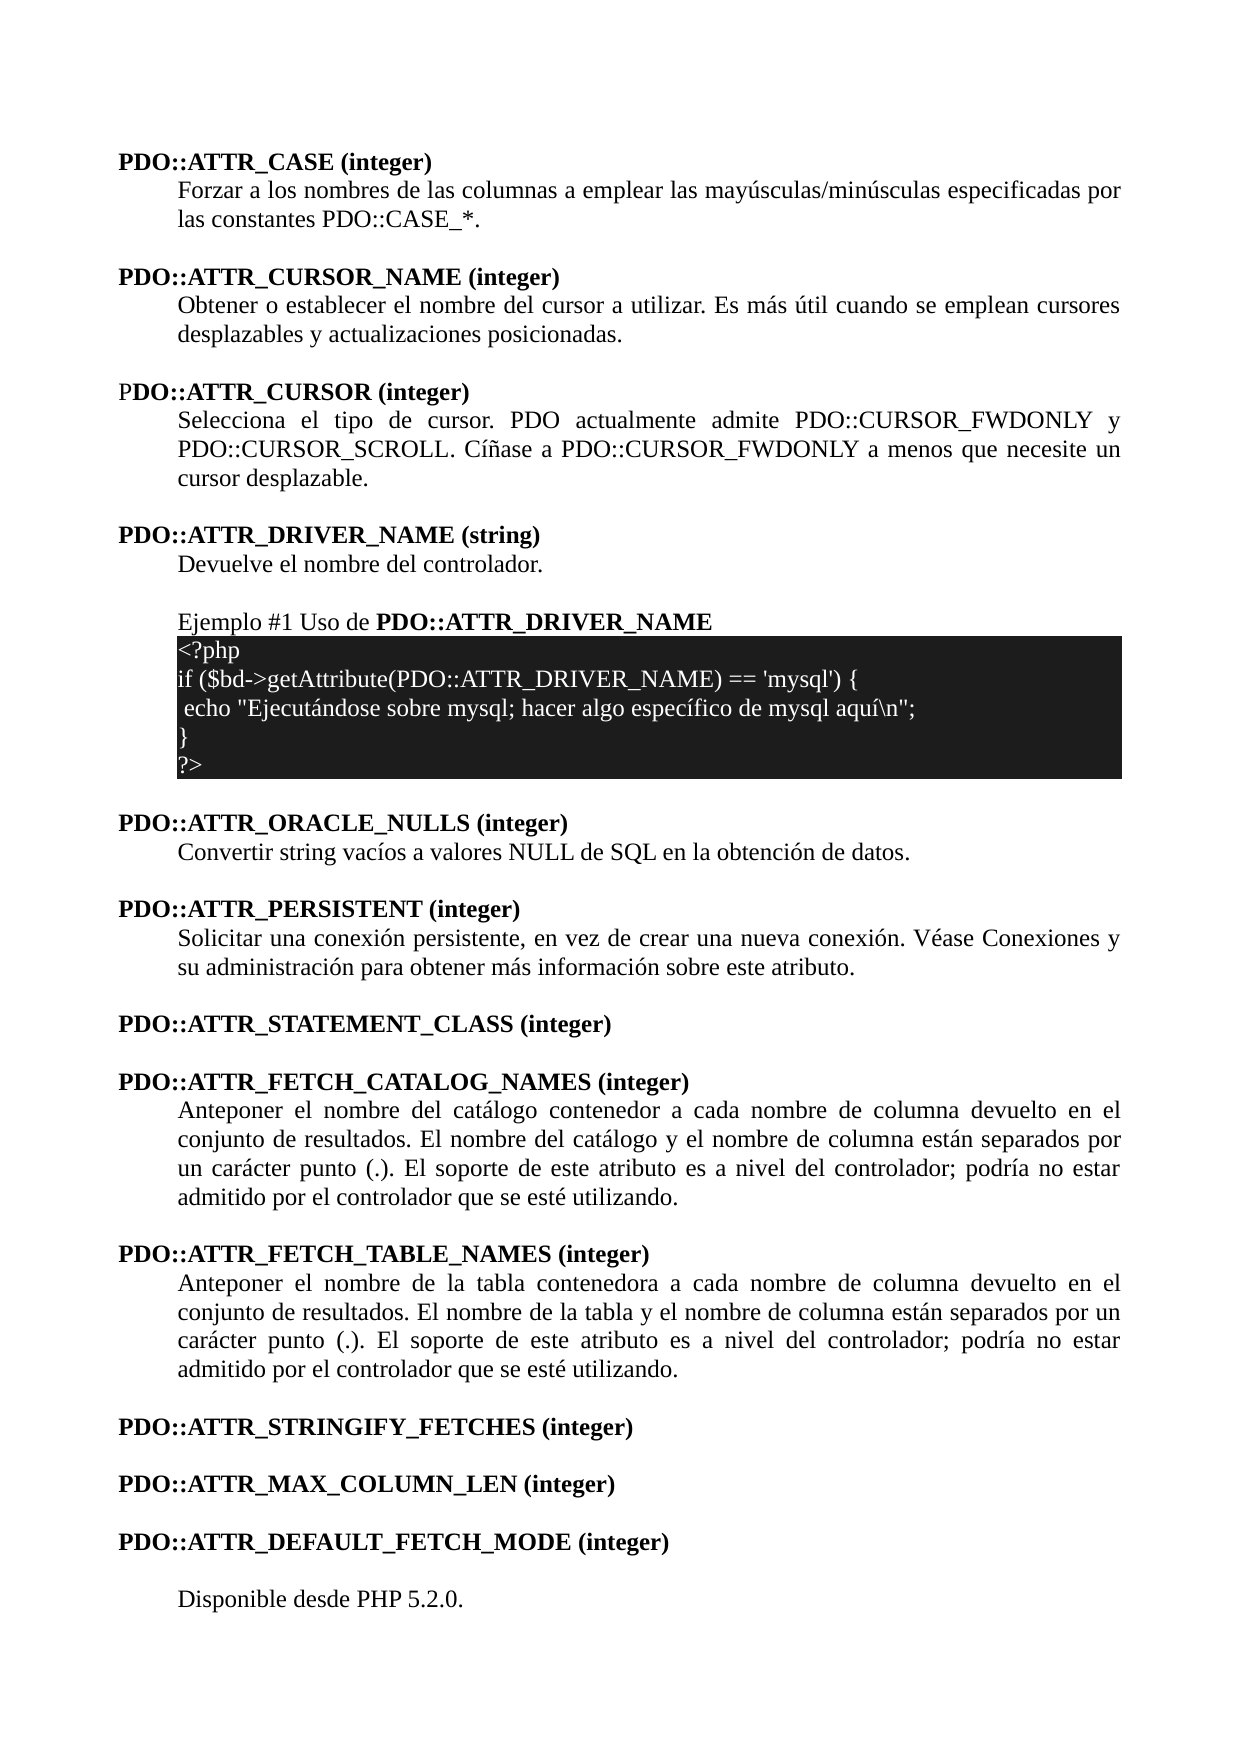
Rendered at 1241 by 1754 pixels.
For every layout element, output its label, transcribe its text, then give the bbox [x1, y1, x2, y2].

list Anteponer el nombre de la tabla contenedora a cada nombre de columna devuelto en el conjunto de resultados. El nombre de la tabla y el nombre de columna están separados por un carácter punto (.). El soporte de este atributo es a nivel del controlador; podría no estar admitido por el controlador que se esté utilizando. [177, 1268, 1122, 1383]
list Solicitar una conexión persistente, en vez de crear una nueva conexión. Véase Conexiones y su administración para obtener más información sobre este atributo. [177, 923, 1122, 981]
subtitle PDO::ATTR_CURSOR (integer) [118, 377, 1122, 406]
subtitle PDO::ATTR_FETCH_CATALOG_NAMES (integer) [118, 1067, 1122, 1096]
list Convertir string vacíos a valores NULL de SQL en la obtención de datos. [177, 837, 1122, 866]
list Devuelve el nombre del controlador. [177, 549, 1122, 578]
subtitle PDO::ATTR_DRIVER_NAME (string) [118, 521, 1122, 549]
subtitle PDO::ATTR_CASE (integer) [118, 147, 1122, 176]
subtitle PDO::ATTR_DEFAULT_FETCH_MODE (integer) [118, 1527, 1122, 1556]
list Selecciona el tipo de cursor. PDO actualmente admite PDO::CURSOR_FWDONLY y PDO::CURSOR_SCROLL. Cíñase a PDO::CURSOR_FWDONLY a menos que necesite un cursor desplazable. [177, 406, 1122, 492]
list Disponible desde PHP 5.2.0. [177, 1584, 1122, 1613]
subtitle PDO::ATTR_ORACLE_NULLS (integer) [118, 808, 1122, 837]
list <?php if ($bd->getAttribute(PDO::ATTR_DRIVER_NAME) == 'mysql') { echo "Ejecutándose sobre mysql; hacer algo específico de mysql aquí\n"; } ?> [177, 636, 1122, 779]
list Anteponer el nombre del catálogo contenedor a cada nombre de columna devuelto en el conjunto de resultados. El nombre del catálogo y el nombre de columna están separados por un carácter punto (.). El soporte de este atributo es a nivel del controlador; podría no estar admitido por el controlador que se esté utilizando. [177, 1096, 1122, 1211]
subtitle PDO::ATTR_STRINGIFY_FETCHES (integer) [118, 1412, 1122, 1441]
subtitle PDO::ATTR_CURSOR_NAME (integer) [118, 262, 1122, 291]
subtitle PDO::ATTR_FETCH_TABLE_NAMES (integer) [118, 1239, 1122, 1268]
subtitle PDO::ATTR_PERSISTENT (integer) [118, 894, 1122, 923]
list Obtener o establecer el nombre del cursor a utilizar. Es más útil cuando se emplean cursores desplazables y actualizaciones posicionadas. [177, 291, 1122, 348]
list Forzar a los nombres de las columnas a emplear las mayúsculas/minúsculas especificadas por las constantes PDO::CASE_*. [177, 176, 1122, 233]
list Ejemplo #1 Uso de PDO::ATTR_DRIVER_NAME [177, 607, 1122, 636]
subtitle PDO::ATTR_MAX_COLUMN_LEN (integer) [118, 1469, 1122, 1498]
subtitle PDO::ATTR_STATEMENT_CLASS (integer) [118, 1009, 1122, 1038]
